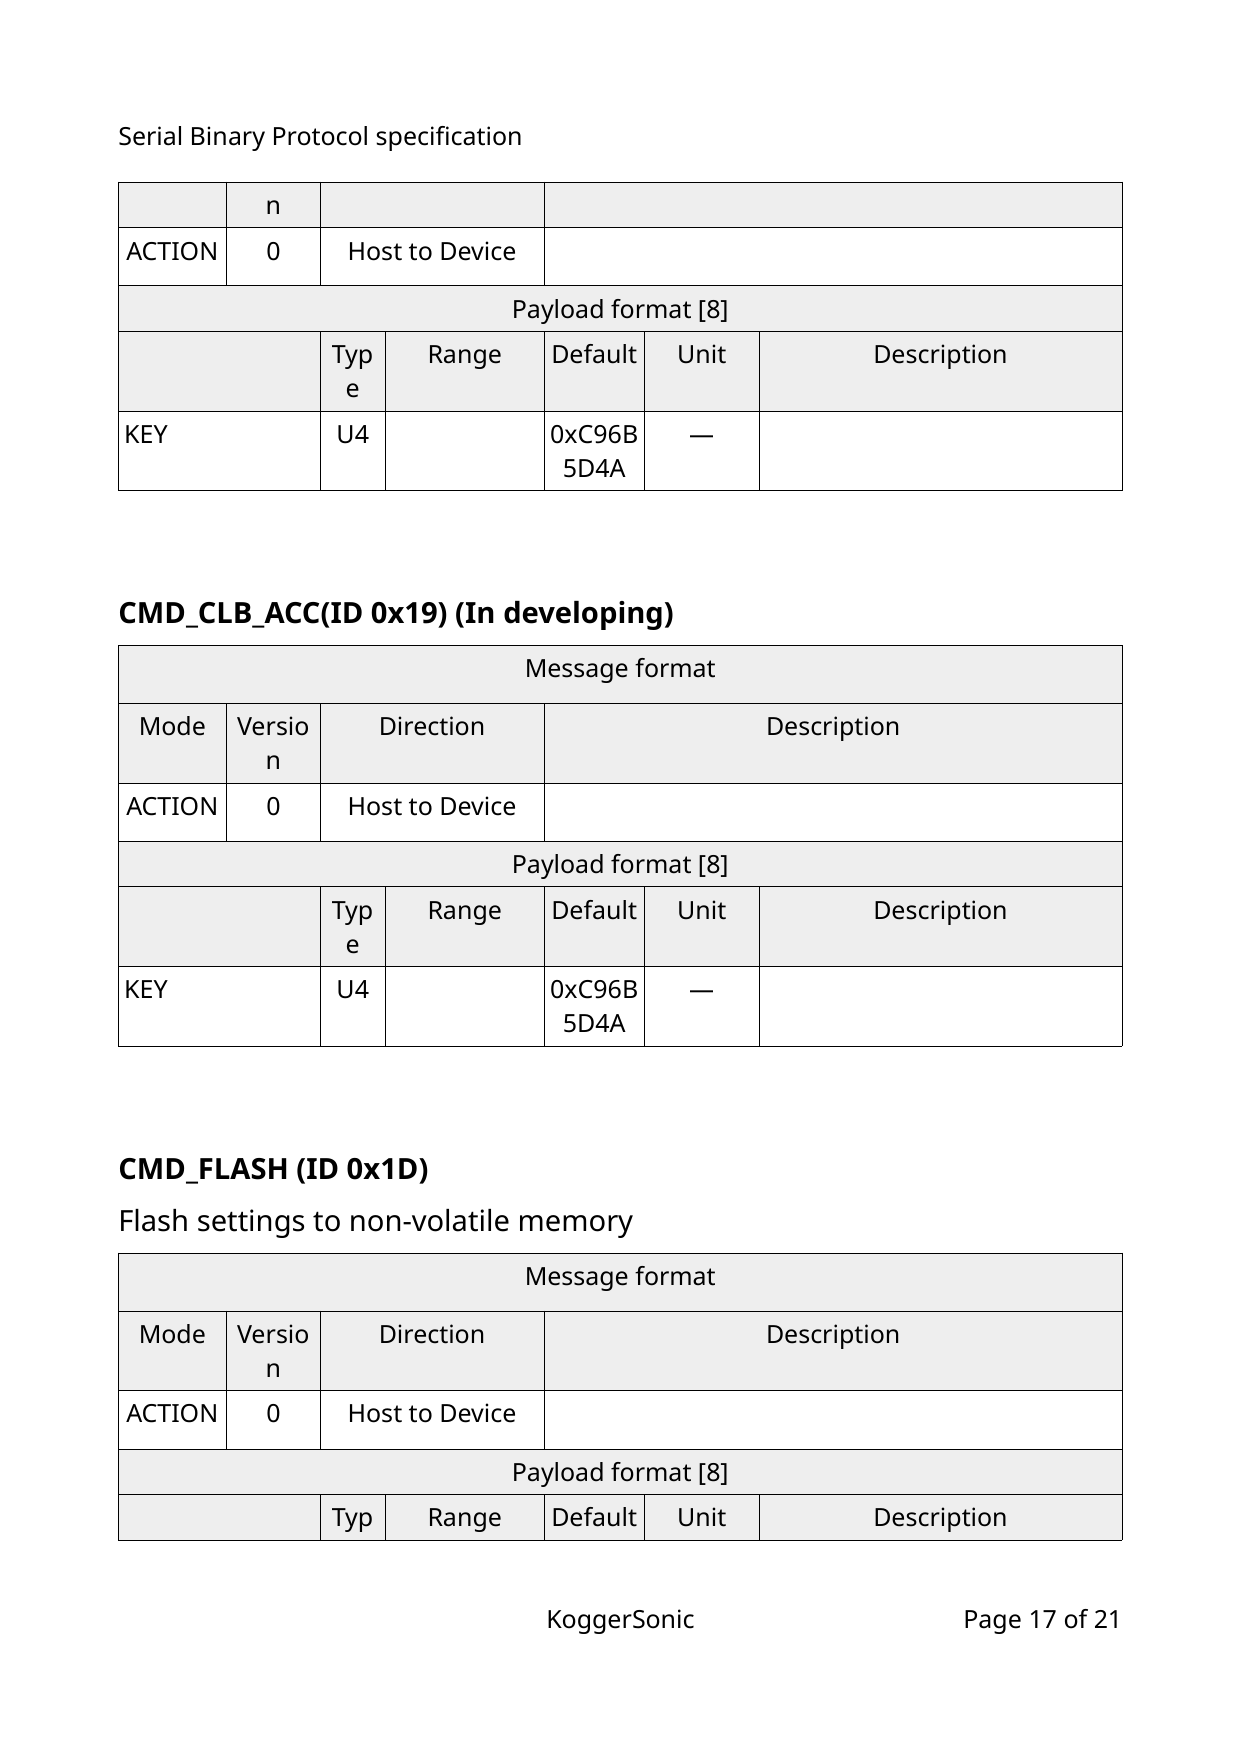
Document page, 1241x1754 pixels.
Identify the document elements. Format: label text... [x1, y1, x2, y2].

table_cell Host to Device [321, 1391, 544, 1448]
table_cell Unit [645, 887, 759, 966]
table_cell Range [386, 332, 544, 411]
table_cell Typ [321, 1495, 385, 1540]
table_cell Type [321, 332, 385, 411]
table_cell Host to Device [321, 784, 544, 841]
table_cell Host to Device [321, 228, 544, 285]
table_cell ACTION [119, 228, 226, 285]
table_cell Range [386, 1495, 544, 1540]
table_cell n [227, 183, 320, 227]
table_cell Mode [119, 1312, 226, 1390]
table_cell Payload format [8] [119, 286, 1122, 331]
table_cell Version [227, 1312, 320, 1390]
table_cell [386, 412, 544, 490]
table_cell Range [386, 887, 544, 966]
table_cell [760, 412, 1122, 490]
text Flash settings to non-volatile memory [118, 1200, 1122, 1240]
table_cell Description [545, 1312, 1122, 1390]
table_cell ACTION [119, 784, 226, 841]
table_cell Type [321, 887, 385, 966]
table_cell Direction [321, 1312, 544, 1390]
table_cell Default [545, 1495, 644, 1540]
table_cell Payload format [8] [119, 842, 1122, 886]
table_cell 0 [227, 784, 320, 841]
table_cell Default [545, 332, 644, 411]
table_cell Version [227, 704, 320, 783]
table_cell [386, 967, 544, 1046]
table_cell Description [760, 887, 1122, 966]
table_cell [119, 183, 226, 227]
table_cell [119, 887, 320, 966]
table_header Message format [119, 646, 1122, 703]
table_cell [321, 183, 544, 227]
table_cell 0 [227, 228, 320, 285]
table_cell [545, 784, 1122, 841]
table_cell — [645, 412, 759, 490]
subtitle CMD_FLASH (ID 0x1D) [118, 1148, 1122, 1188]
subtitle CMD_CLB_ACC(ID 0x19) (In developing) [118, 593, 1122, 632]
table_cell Unit [645, 1495, 759, 1540]
table_cell U4 [321, 412, 385, 490]
table_cell KEY [119, 967, 320, 1046]
table_cell ACTION [119, 1391, 226, 1448]
table_cell [760, 967, 1122, 1046]
table_cell [545, 228, 1122, 285]
table_cell 0xC96B 5D4A [545, 412, 644, 490]
table_cell U4 [321, 967, 385, 1046]
table_cell Direction [321, 704, 544, 783]
table_cell 0xC96B 5D4A [545, 967, 644, 1046]
table_cell Mode [119, 704, 226, 783]
table_cell [545, 183, 1122, 227]
table_cell KEY [119, 412, 320, 490]
table_cell [545, 1391, 1122, 1448]
table_cell Default [545, 887, 644, 966]
table_cell 0 [227, 1391, 320, 1448]
table_cell Unit [645, 332, 759, 411]
table_cell Payload format [8] [119, 1450, 1122, 1494]
table_cell [119, 332, 320, 411]
table_cell — [645, 967, 759, 1046]
table_cell [119, 1495, 320, 1540]
table_cell Description [760, 1495, 1122, 1540]
table_cell Description [545, 704, 1122, 783]
table_header Message format [119, 1254, 1122, 1311]
table_cell Description [760, 332, 1122, 411]
